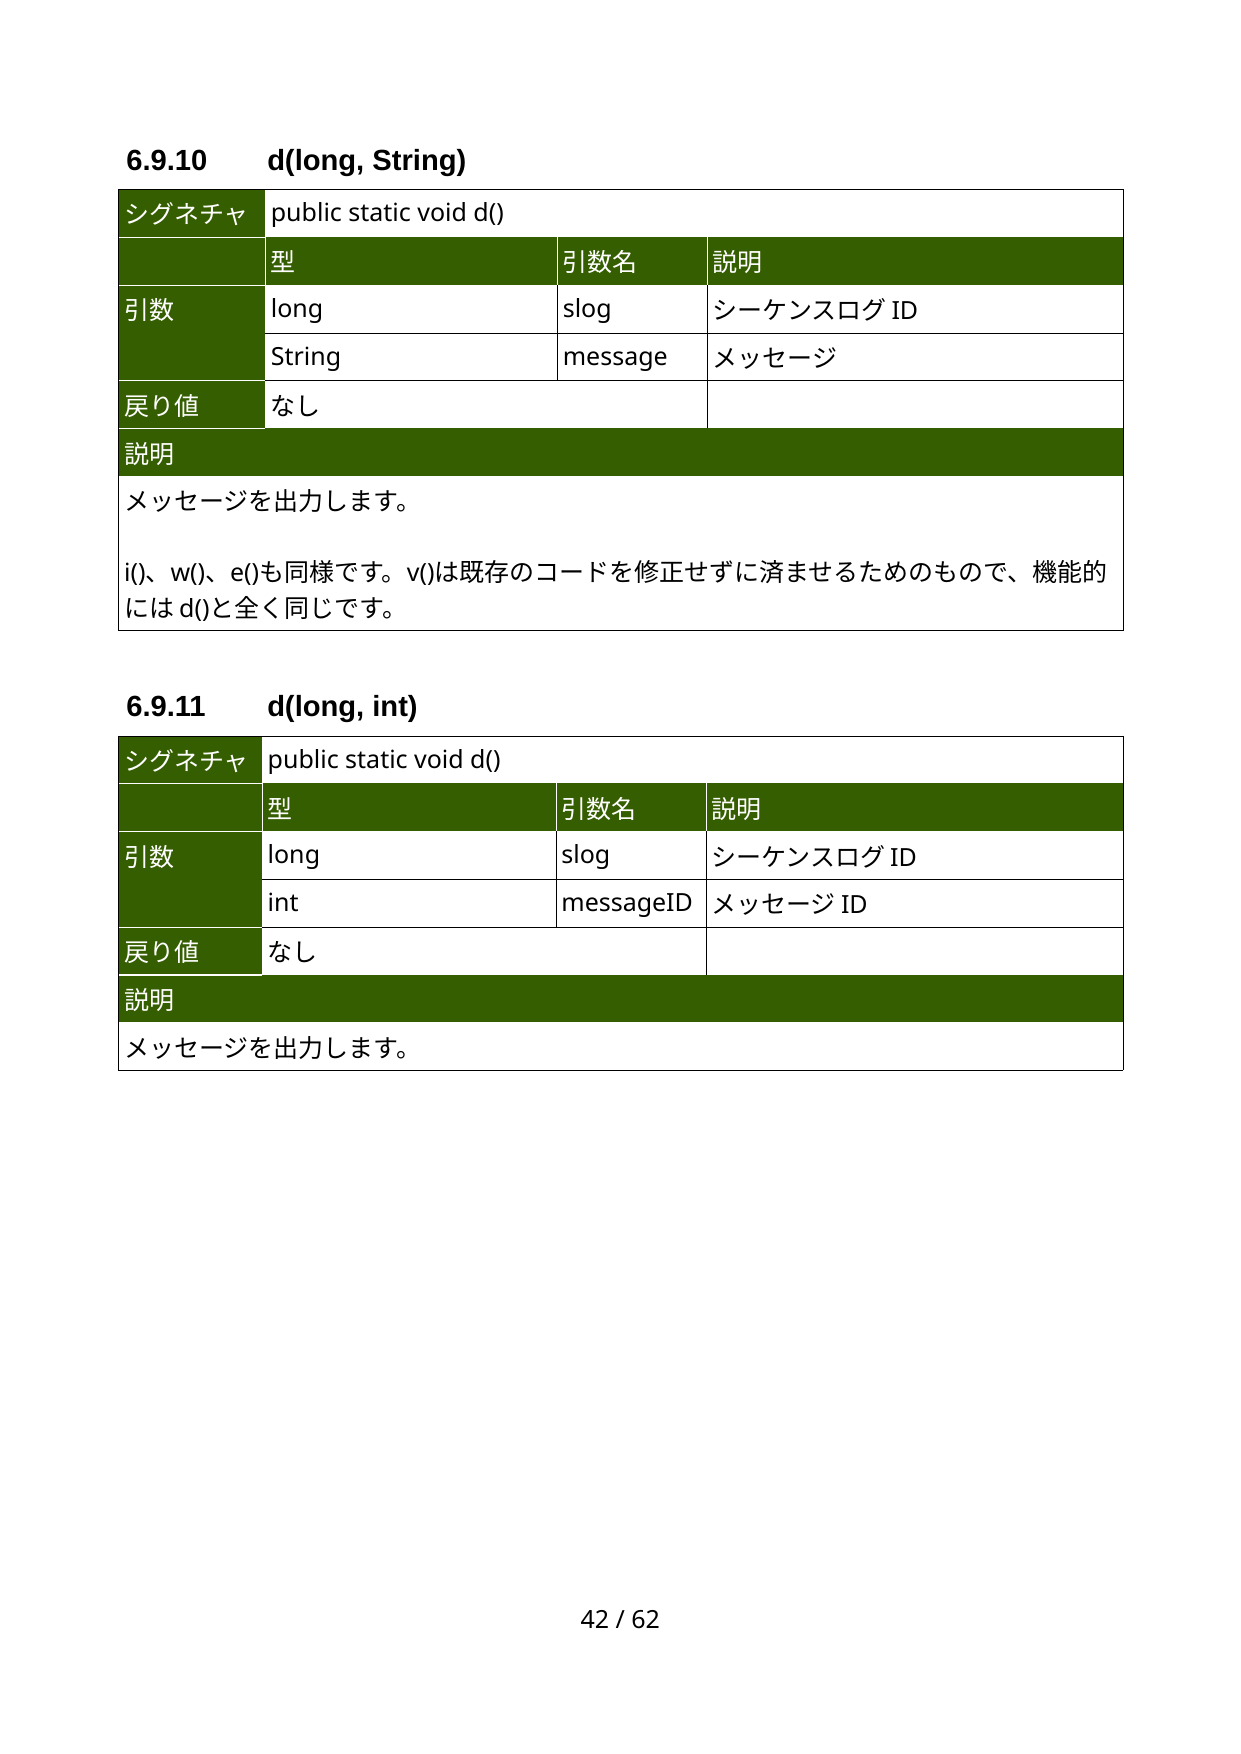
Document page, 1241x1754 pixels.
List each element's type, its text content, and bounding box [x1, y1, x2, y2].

table_cell 引数 [119, 832, 262, 879]
table_cell 説明 [708, 237, 1123, 285]
table_cell int [262, 880, 556, 927]
table_cell slog [557, 831, 706, 879]
table_cell なし [265, 381, 707, 428]
table_header シグネチャ [119, 190, 265, 237]
table_cell なし [262, 928, 706, 974]
table_cell long [262, 831, 556, 879]
table_cell String [265, 334, 557, 380]
table_header シグネチャ [119, 737, 262, 783]
table_cell [119, 880, 262, 927]
table_header public static void d() [262, 737, 1123, 783]
table_cell 引数名 [558, 237, 707, 285]
table_cell 引数名 [557, 783, 706, 831]
table_cell メッセージを出力します。 i()、w()、e()も同様です。v()は既存のコードを修正せずに済ませるためのもので、機能的にはd()と全く同じです。 [119, 476, 1123, 630]
table_cell メッセージを出力します。 [119, 1023, 1123, 1070]
table_cell 戻り値 [119, 928, 262, 974]
table_cell 説明 [119, 428, 1123, 476]
table_cell 型 [266, 237, 557, 285]
table_cell message [558, 334, 707, 380]
subtitle d(long, String) [118, 143, 1122, 177]
table_cell 説明 [707, 783, 1123, 831]
table_cell 引数 [119, 286, 265, 333]
table_cell [708, 381, 1123, 428]
table_cell [119, 334, 265, 380]
table_cell slog [558, 285, 707, 333]
table_cell シーケンスログID [708, 285, 1123, 333]
table_cell long [265, 285, 557, 333]
table_cell シーケンスログID [707, 831, 1123, 879]
table_cell メッセージID [707, 880, 1123, 927]
table_cell [119, 784, 262, 831]
table_cell messageID [557, 880, 706, 927]
table_cell 説明 [119, 975, 1123, 1022]
table_cell [119, 238, 265, 285]
table_cell [707, 928, 1123, 974]
table_cell メッセージ [708, 334, 1123, 380]
table_cell 型 [263, 783, 556, 831]
subtitle d(long, int) [118, 689, 1122, 723]
table_cell 戻り値 [119, 381, 265, 428]
table_header public static void d() [265, 190, 1123, 237]
